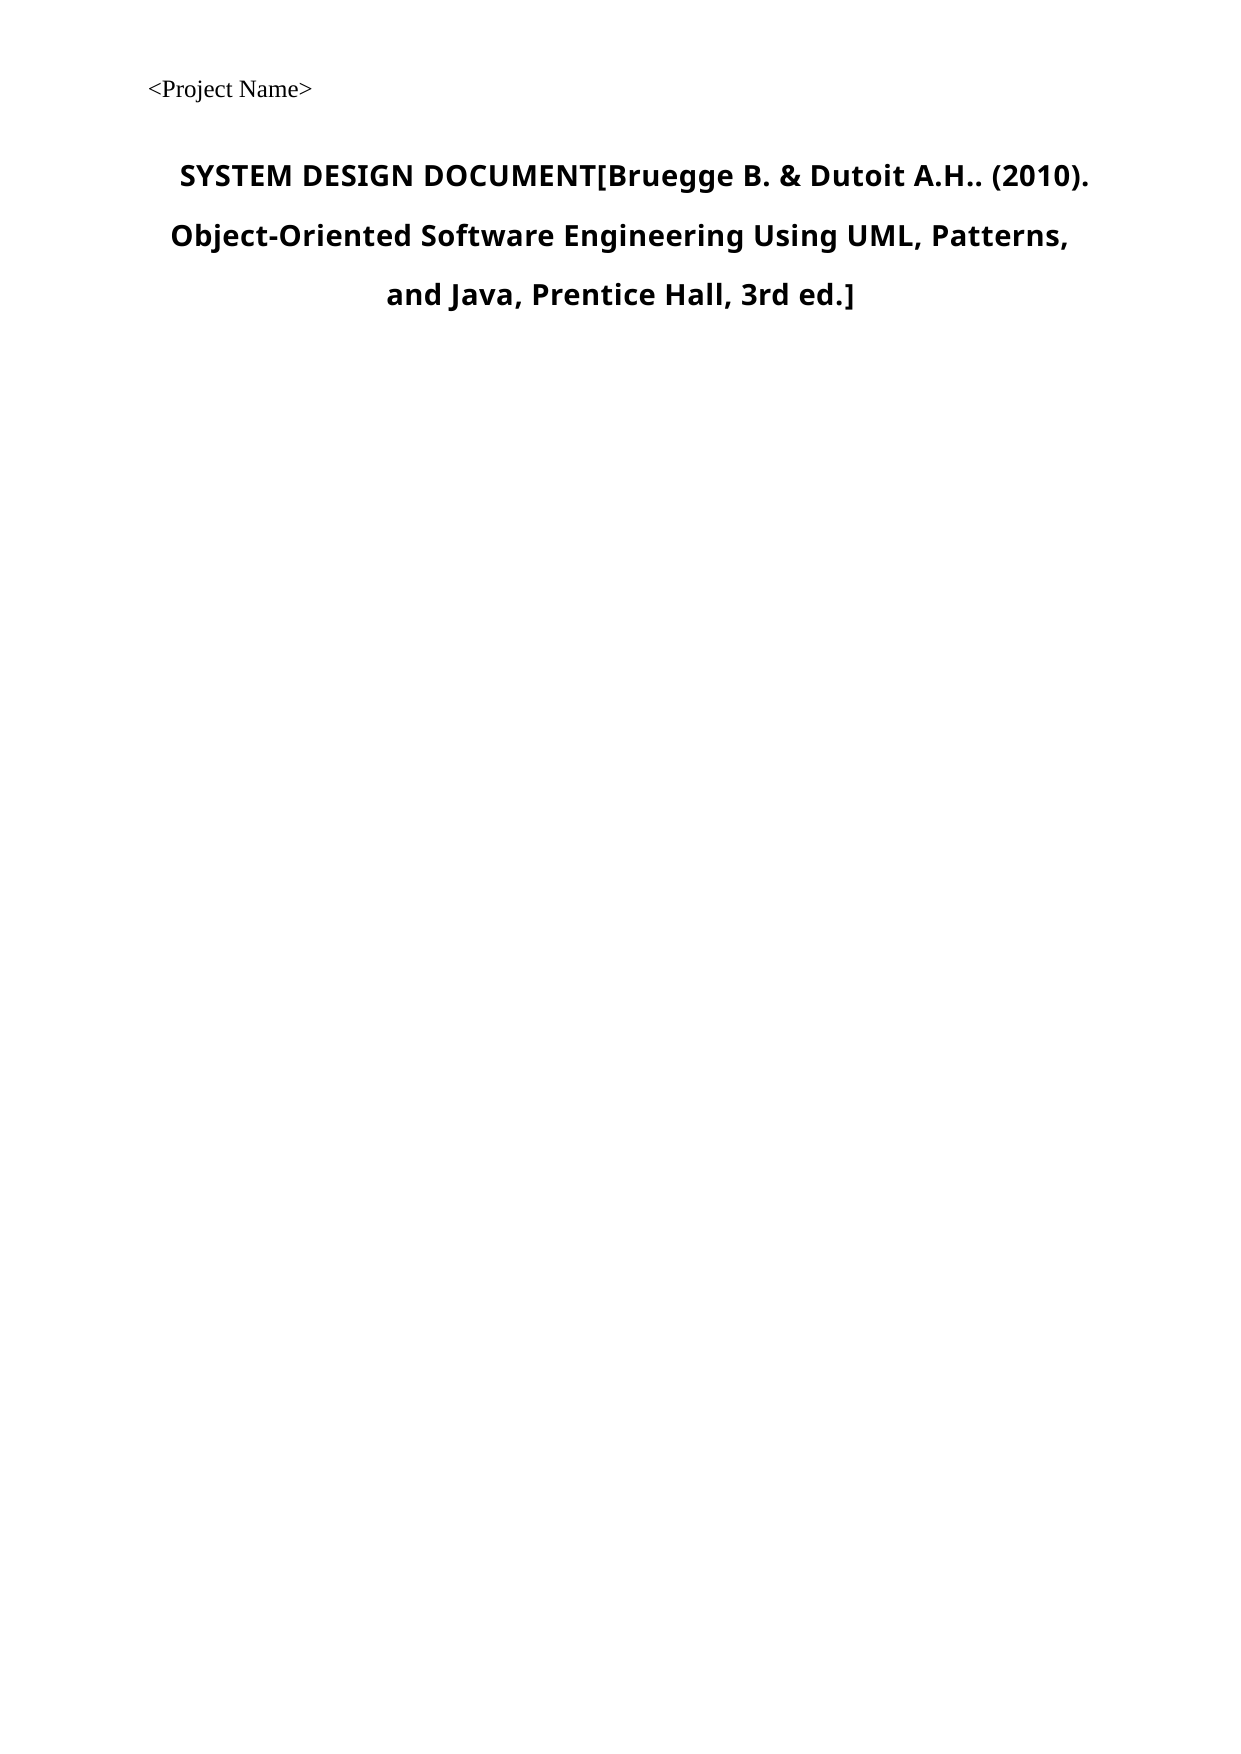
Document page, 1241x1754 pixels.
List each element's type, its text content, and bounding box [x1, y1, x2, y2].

title SYSTEM DESIGN DOCUMENT[Bruegge B. & Dutoit A.H.. (2010). Object-Oriented Software Engineering Using UML, Patterns, and Java, Prentice Hall, 3rd ed.] [148, 156, 1093, 314]
